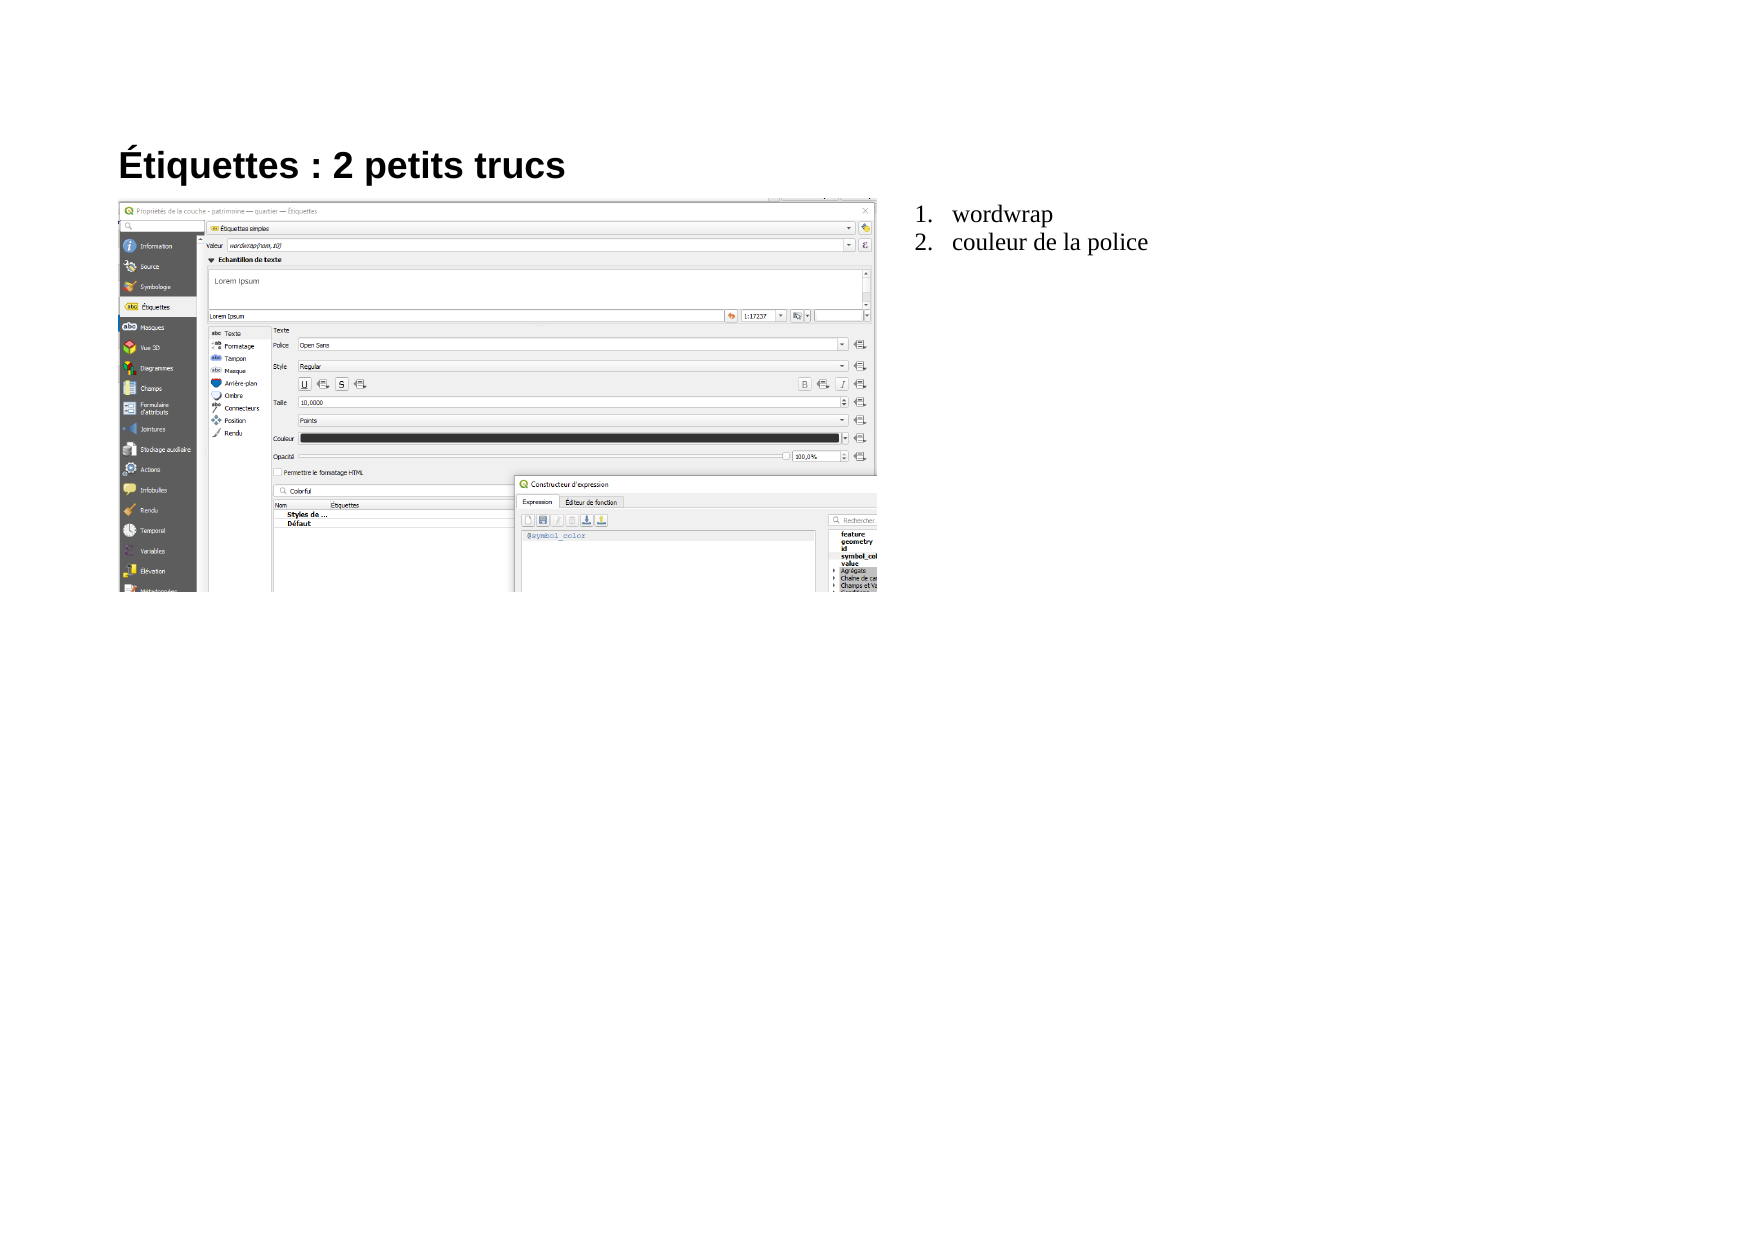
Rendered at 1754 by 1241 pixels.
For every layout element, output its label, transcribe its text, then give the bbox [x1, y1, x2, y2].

table_header wordwrap couleur de la police [877, 199, 1636, 620]
table_header [118, 592, 877, 620]
subtitle Étiquettes : 2 petits trucs [118, 143, 1636, 186]
picture [118, 198, 877, 592]
